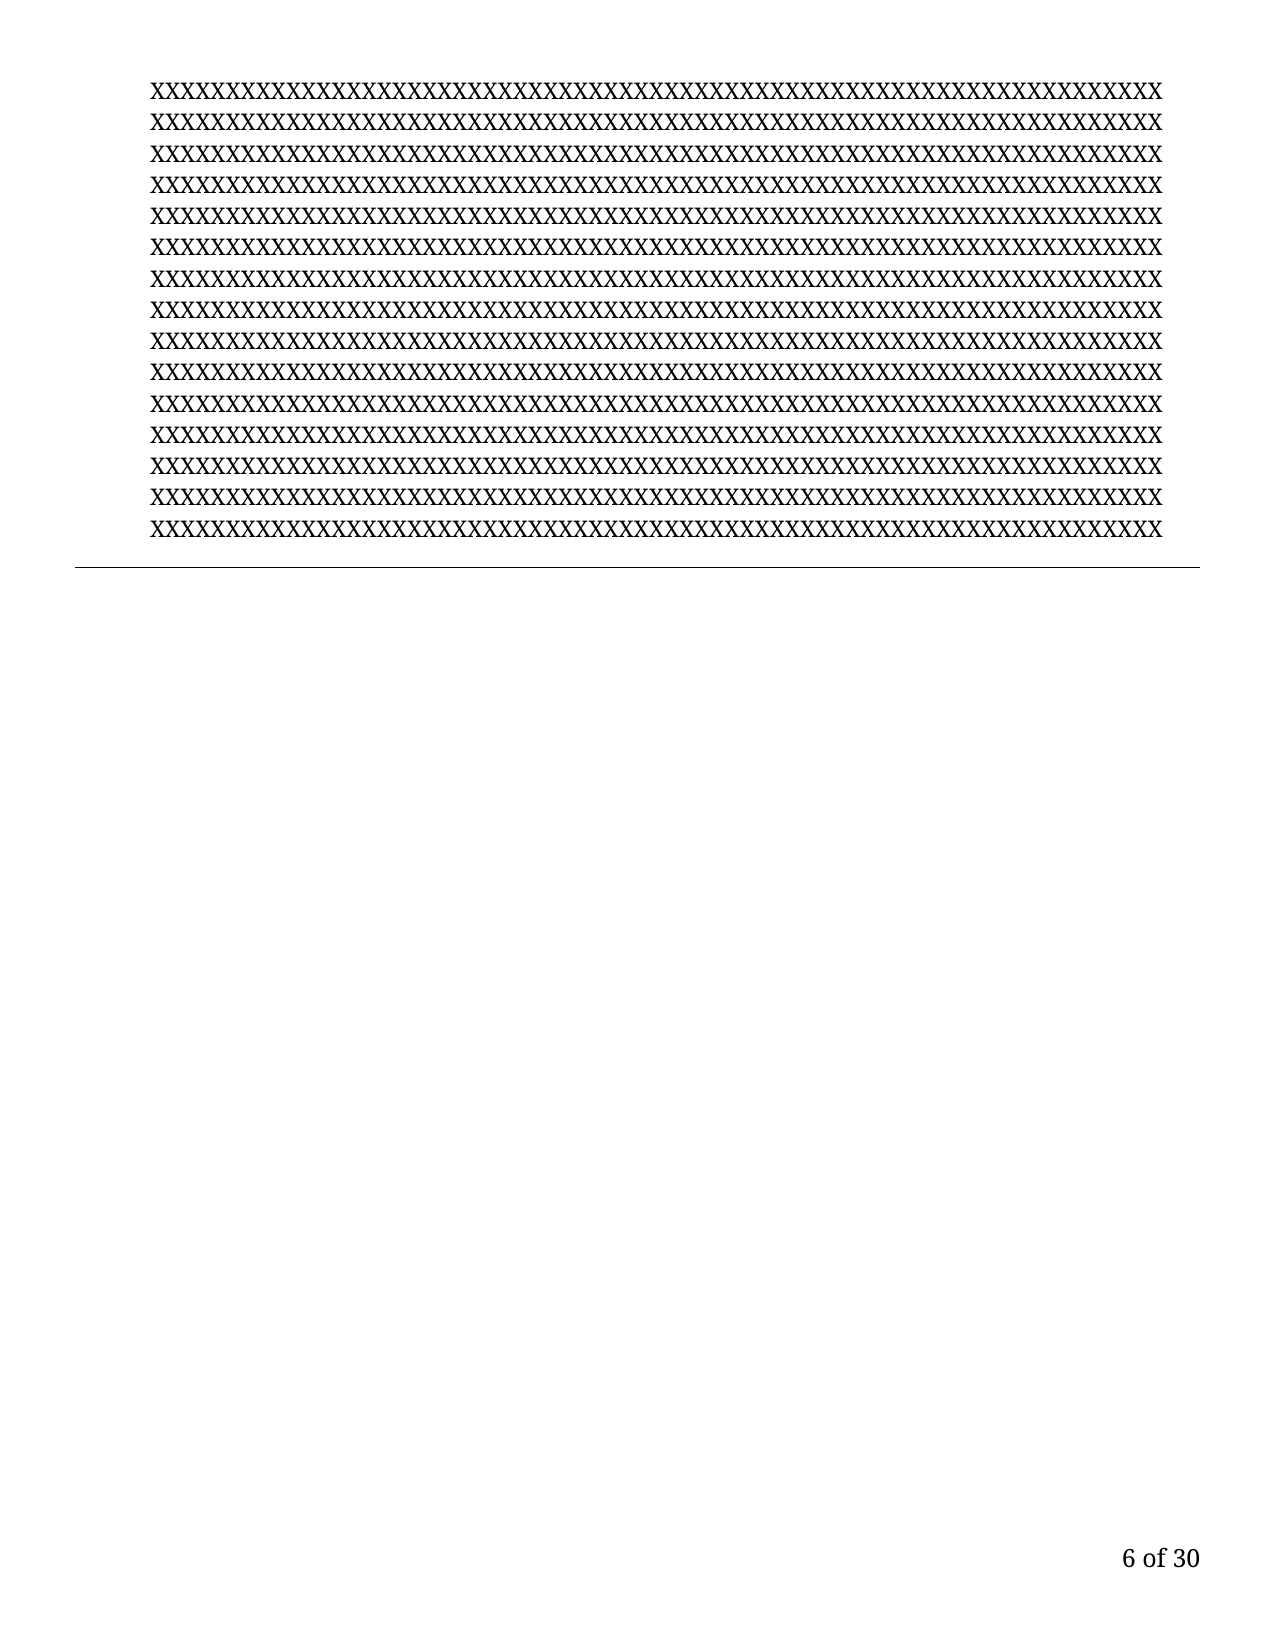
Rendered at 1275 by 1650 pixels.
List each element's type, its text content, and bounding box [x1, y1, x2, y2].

text XXXXXXXXXXXXXXXXXXXXXXXXXXXXXXXXXXXXXXXXXXXXXXXXXXXXXXXXXXXXXXXXXXX XXXXXXXXXXXXXXXXXXXXXXXXXXXXXXXXXXXXXXXXXXXXXXXXXXXXXXXXXXXXXXXXXXX XXXXXXXXXXXXXXXXXXXXXXXXXXXXXXXXXXXXXXXXXXXXXXXXXXXXXXXXXXXXXXXXXXX XXXXXXXXXXXXXXXXXXXXXXXXXXXXXXXXXXXXXXXXXXXXXXXXXXXXXXXXXXXXXXXXXXX XXXXXXXXXXXXXXXXXXXXXXXXXXXXXXXXXXXXXXXXXXXXXXXXXXXXXXXXXXXXXXXXXXX XXXXXXXXXXXXXXXXXXXXXXXXXXXXXXXXXXXXXXXXXXXXXXXXXXXXXXXXXXXXXXXXXXX XXXXXXXXXXXXXXXXXXXXXXXXXXXXXXXXXXXXXXXXXXXXXXXXXXXXXXXXXXXXXXXXXXX XXXXXXXXXXXXXXXXXXXXXXXXXXXXXXXXXXXXXXXXXXXXXXXXXXXXXXXXXXXXXXXXXXX XXXXXXXXXXXXXXXXXXXXXXXXXXXXXXXXXXXXXXXXXXXXXXXXXXXXXXXXXXXXXXXXXXX XXXXXXXXXXXXXXXXXXXXXXXXXXXXXXXXXXXXXXXXXXXXXXXXXXXXXXXXXXXXXXXXXXX XXXXXXXXXXXXXXXXXXXXXXXXXXXXXXXXXXXXXXXXXXXXXXXXXXXXXXXXXXXXXXXXXXX XXXXXXXXXXXXXXXXXXXXXXXXXXXXXXXXXXXXXXXXXXXXXXXXXXXXXXXXXXXXXXXXXXX XXXXXXXXXXXXXXXXXXXXXXXXXXXXXXXXXXXXXXXXXXXXXXXXXXXXXXXXXXXXXXXXXXX XXXXXXXXXXXXXXXXXXXXXXXXXXXXXXXXXXXXXXXXXXXXXXXXXXXXXXXXXXXXXXXXXXX XXXXXXXXXXXXXXXXXXXXXXXXXXXXXXXXXXXXXXXXXXXXXXXXXXXXXXXXXXXXXXXXXXX [112, 75, 1200, 544]
